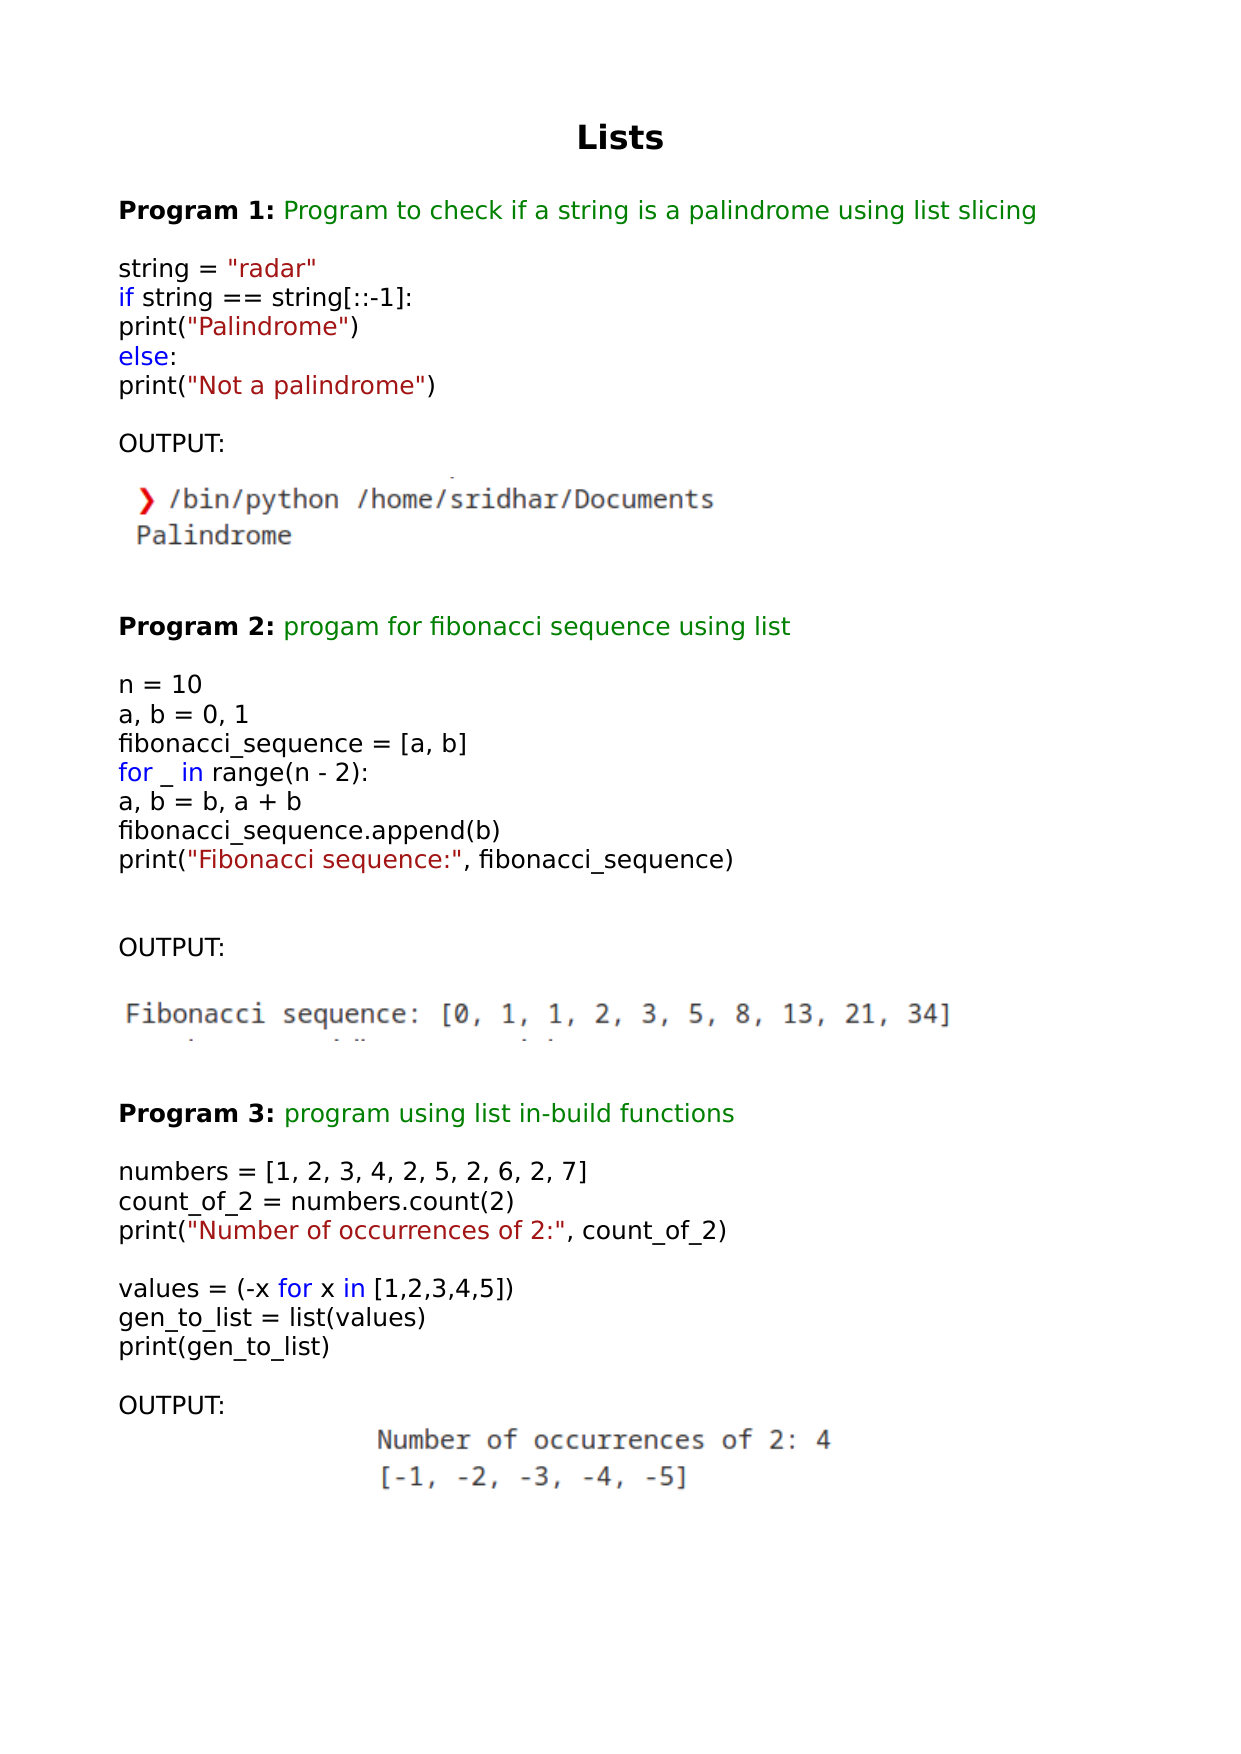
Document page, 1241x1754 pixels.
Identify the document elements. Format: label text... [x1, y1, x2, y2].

text print(gen_to_list) [118, 1332, 1122, 1362]
text OUTPUT: [118, 429, 1122, 458]
text print("Not a palindrome") [118, 371, 1122, 400]
text print("Number of occurrences of 2:", count_of_2) [118, 1216, 1122, 1245]
text print("Fibonacci sequence:", fibonacci_sequence) [118, 846, 1122, 875]
text Program 3: program using list in-build functions [118, 1099, 1122, 1128]
text gen_to_list = list(values) [118, 1303, 1122, 1332]
text values = (-x for x in [1,2,3,4,5]) [118, 1274, 1122, 1303]
text OUTPUT: [118, 1391, 1122, 1420]
text Program 1: Program to check if a string is a palindrome using list slicing [118, 196, 1122, 225]
text fibonacci_sequence.append(b) [118, 816, 1122, 846]
text count_of_2 = numbers.count(2) [118, 1187, 1122, 1216]
text Program 2: progam for fibonacci sequence using list [118, 612, 1122, 641]
text a, b = 0, 1 [118, 700, 1122, 729]
text else: [118, 342, 1122, 371]
picture [375, 1420, 866, 1492]
text numbers = [1, 2, 3, 4, 2, 5, 2, 6, 2, 7] [118, 1157, 1122, 1187]
text print("Palindrome") [118, 312, 1122, 342]
text string = "radar" [118, 254, 1122, 283]
text a, b = b, a + b [118, 787, 1122, 816]
picture [122, 477, 717, 554]
text OUTPUT: [118, 933, 1122, 963]
text for _ in range(n - 2): [118, 758, 1122, 787]
picture [124, 992, 976, 1041]
text Lists [118, 118, 1122, 157]
text fibonacci_sequence = [a, b] [118, 729, 1122, 758]
text n = 10 [118, 671, 1122, 700]
text if string == string[::-1]: [118, 283, 1122, 312]
